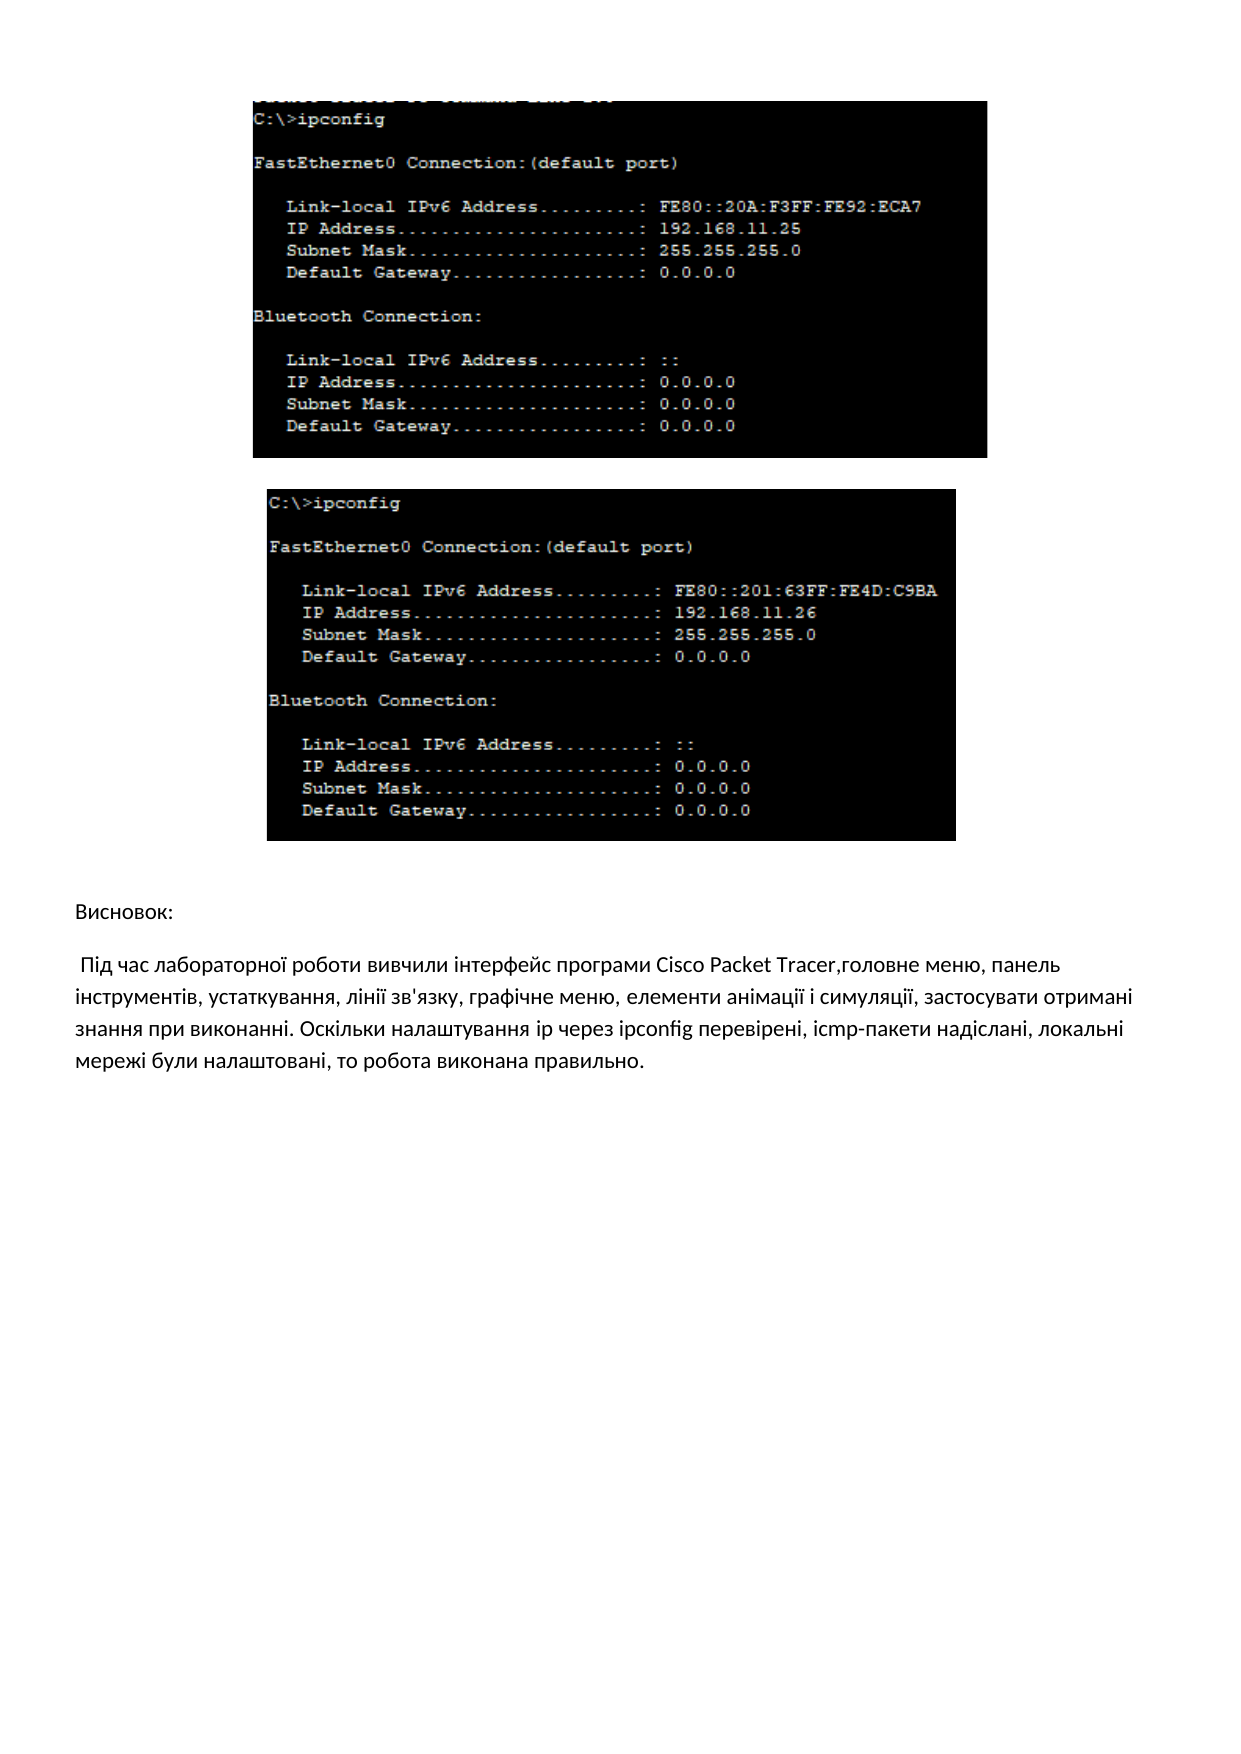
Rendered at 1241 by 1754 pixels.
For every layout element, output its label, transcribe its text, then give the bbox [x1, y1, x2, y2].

text Висновок: [75, 897, 1165, 925]
picture [266, 489, 956, 841]
picture [252, 101, 988, 458]
text Під час лабораторної роботи вивчили інтерфейс програми Cisco Packet Tracer,головне меню, панель інструментів, устаткування, лінії зв'язку, графічне меню, елементи анімації і симуляції, застосувати отримані знання при виконанні. Оскільки налаштування ip через ipconfig перевірені, icmp-пакети надіслані, локальні мережі були налаштовані, то робота виконана правильно. [75, 950, 1165, 1075]
